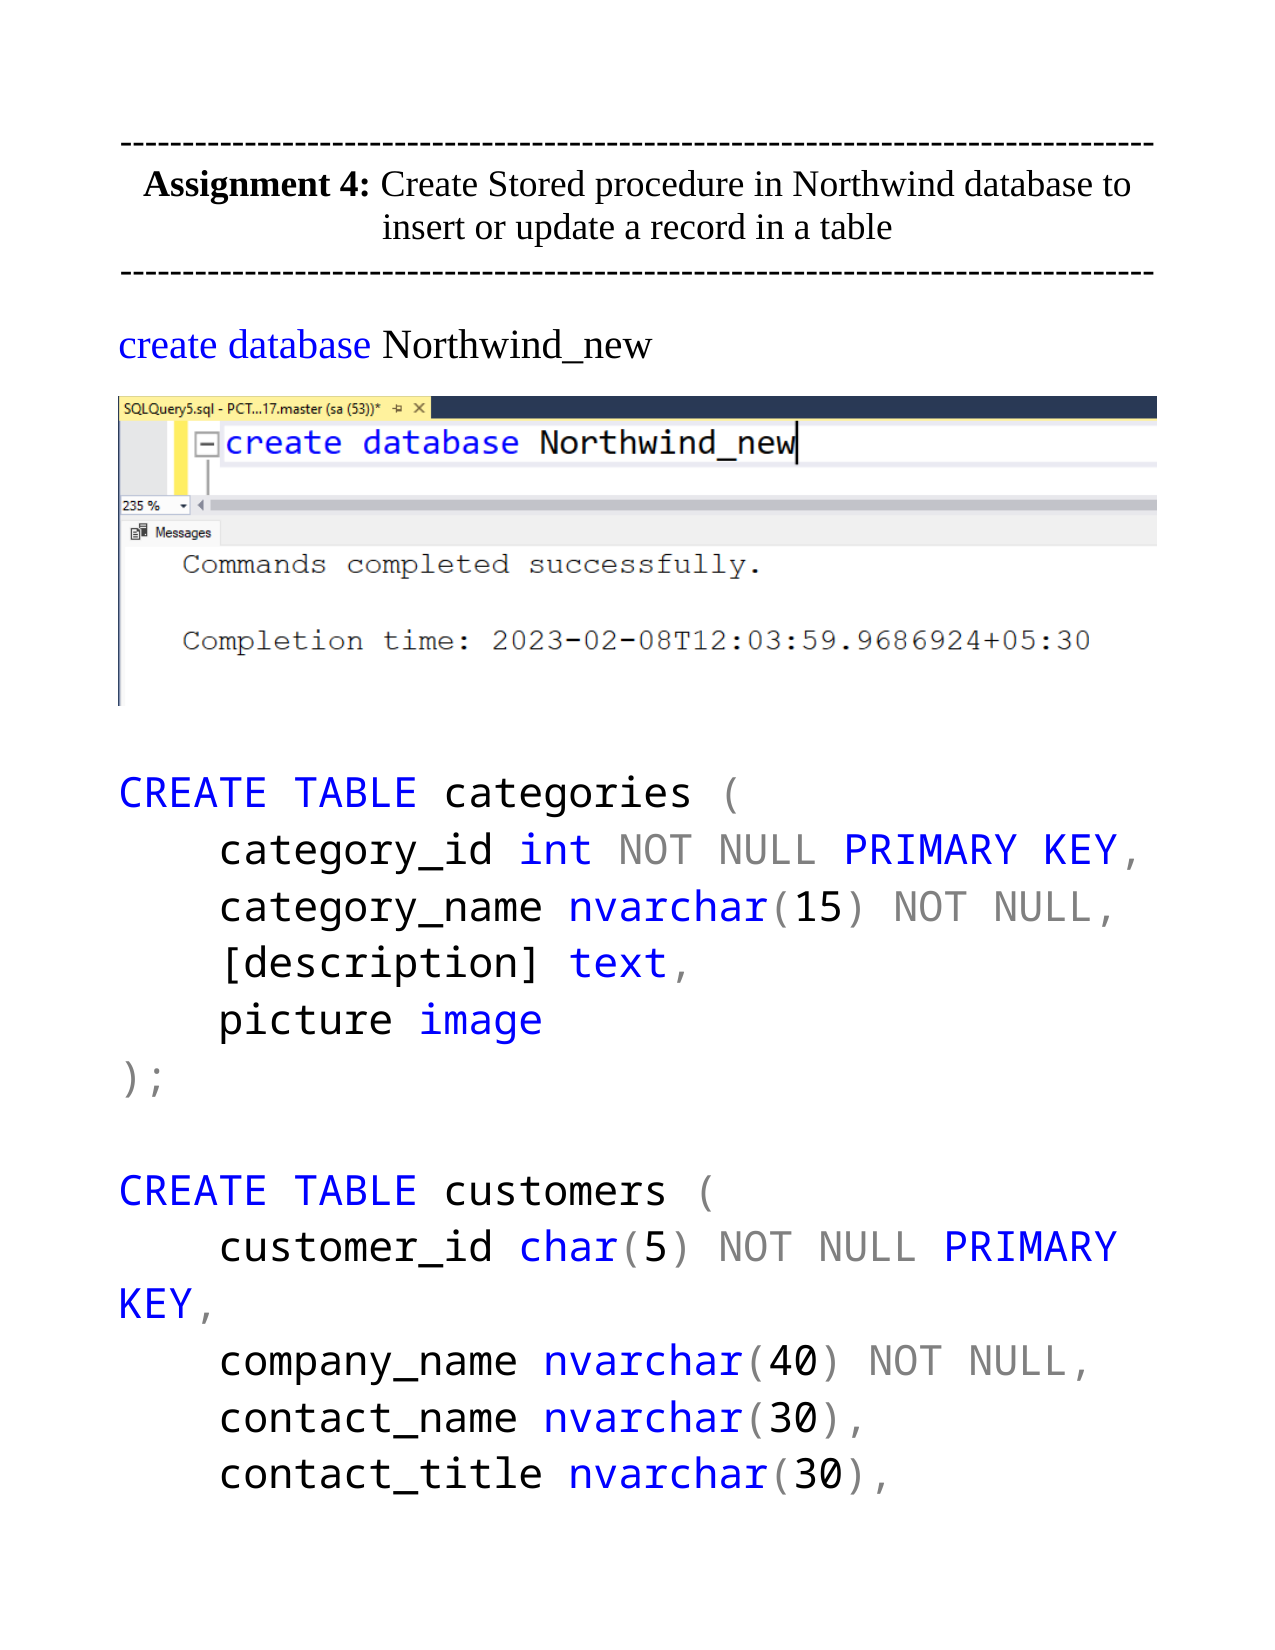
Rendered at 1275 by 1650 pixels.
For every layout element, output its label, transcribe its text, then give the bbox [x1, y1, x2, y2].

text ----------------------------------------------------------------------------------- [118, 247, 1157, 291]
text ); [118, 1047, 1157, 1104]
text customer_id char(5) NOT NULL PRIMARY KEY, [118, 1217, 1157, 1331]
picture [118, 396, 1157, 706]
text create database Northwind_new [118, 291, 1157, 367]
text contact_title nvarchar(30), [118, 1444, 1157, 1501]
text company_name nvarchar(40) NOT NULL, [118, 1331, 1157, 1387]
text ----------------------------------------------------------------------------------- [118, 118, 1157, 161]
text category_id int NOT NULL PRIMARY KEY, [118, 820, 1157, 877]
text CREATE TABLE categories ( [118, 763, 1157, 820]
text contact_name nvarchar(30), [118, 1387, 1157, 1444]
text CREATE TABLE customers ( [118, 1160, 1157, 1217]
text picture image [118, 990, 1157, 1047]
text Assignment 4: Create Stored procedure in Northwind database to insert or update a record in a table [118, 161, 1157, 247]
text category_name nvarchar(15) NOT NULL, [118, 877, 1157, 933]
text [description] text, [118, 933, 1157, 990]
